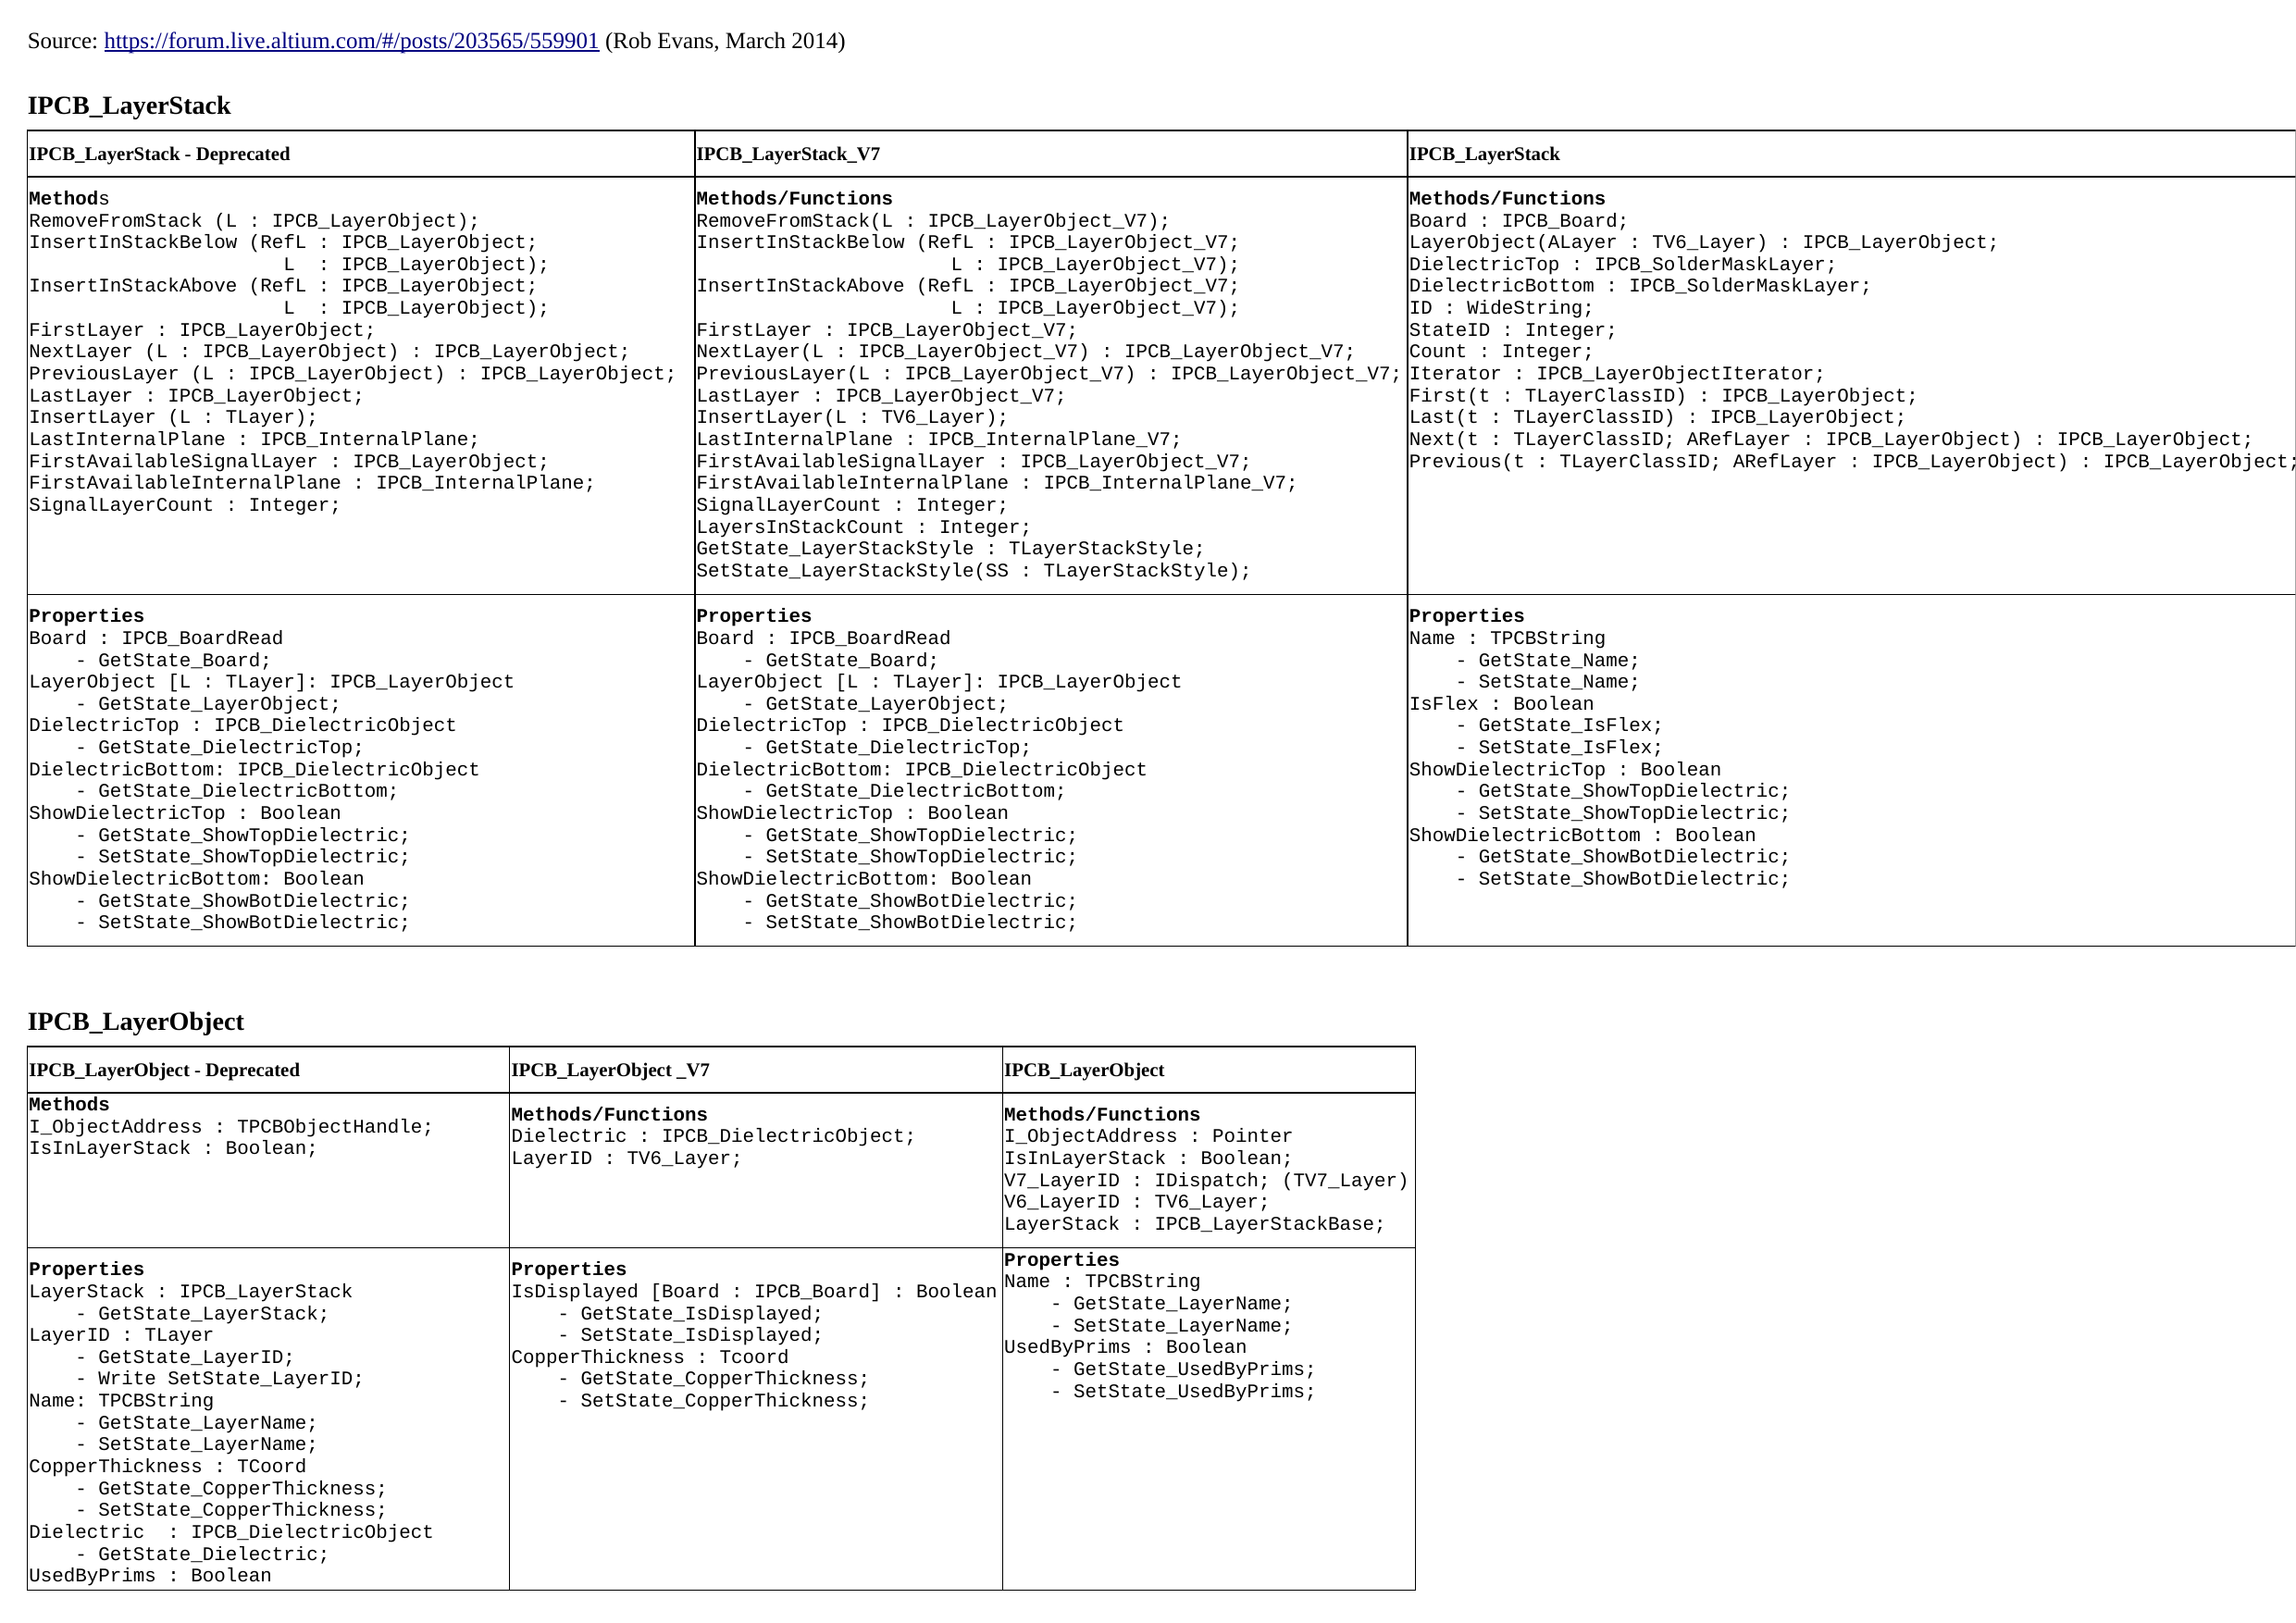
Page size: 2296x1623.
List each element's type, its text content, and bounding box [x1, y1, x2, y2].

table_cell Properties Board : IPCB_BoardRead - GetState_Board; LayerObject [L : TLayer]: IPCB_LayerObject - GetState_LayerObject; DielectricTop : IPCB_DielectricObject - GetState_DielectricTop; DielectricBottom: IPCB_DielectricObject - GetState_DielectricBottom; ShowDielectricTop : Boolean - GetState_ShowTopDielectric; - SetState_ShowTopDielectric; ShowDielectricBottom: Boolean - GetState_ShowBotDielectric; - SetState_ShowBotDielectric; [28, 595, 694, 946]
table_cell Methods/Functions RemoveFromStack(L : IPCB_LayerObject_V7); InsertInStackBelow (RefL : IPCB_LayerObject_V7; L : IPCB_LayerObject_V7); InsertInStackAbove (RefL : IPCB_LayerObject_V7; L : IPCB_LayerObject_V7); FirstLayer : IPCB_LayerObject_V7; NextLayer(L : IPCB_LayerObject_V7) : IPCB_LayerObject_V7; PreviousLayer(L : IPCB_LayerObject_V7) : IPCB_LayerObject_V7; LastLayer : IPCB_LayerObject_V7; InsertLayer(L : TV6_Layer); LastInternalPlane : IPCB_InternalPlane_V7; FirstAvailableSignalLayer : IPCB_LayerObject_V7; FirstAvailableInternalPlane : IPCB_InternalPlane_V7; SignalLayerCount : Integer; LayersInStackCount : Integer; GetState_LayerStackStyle : TLayerStackStyle; SetState_LayerStackStyle(SS : TLayerStackStyle); [696, 178, 1407, 593]
table_header IPCB_LayerStack_V7 [696, 131, 1407, 176]
table_cell Methods/Functions Board : IPCB_Board; LayerObject(ALayer : TV6_Layer) : IPCB_LayerObject; DielectricTop : IPCB_SolderMaskLayer; DielectricBottom : IPCB_SolderMaskLayer; ID : WideString; StateID : Integer; Count : Integer; Iterator : IPCB_LayerObjectIterator; First(t : TLayerClassID) : IPCB_LayerObject; Last(t : TLayerClassID) : IPCB_LayerObject; Next(t : TLayerClassID; ARefLayer : IPCB_LayerObject) : IPCB_LayerObject; Previous(t : TLayerClassID; ARefLayer : IPCB_LayerObject) : IPCB_LayerObject; [1409, 178, 2295, 593]
table_header IPCB_LayerStack [1409, 131, 2295, 176]
table_cell Methods/Functions Dielectric : IPCB_DielectricObject; LayerID : TV6_Layer; [510, 1094, 1002, 1246]
table_header IPCB_LayerObject [1003, 1047, 1415, 1092]
table_cell Properties LayerStack : IPCB_LayerStack - GetState_LayerStack; LayerID : TLayer - GetState_LayerID; - Write SetState_LayerID; Name: TPCBString - GetState_LayerName; - SetState_LayerName; CopperThickness : TCoord - GetState_CopperThickness; - SetState_CopperThickness; Dielectric : IPCB_DielectricObject - GetState_Dielectric; UsedByPrims : Boolean [28, 1248, 509, 1589]
table_header IPCB_LayerStack - Deprecated [28, 131, 694, 176]
subtitle IPCB_LayerObject [27, 1006, 2268, 1036]
table_cell Properties Name : TPCBString - GetState_Name; - SetState_Name; IsFlex : Boolean - GetState_IsFlex; - SetState_IsFlex; ShowDielectricTop : Boolean - GetState_ShowTopDielectric; - SetState_ShowTopDielectric; ShowDielectricBottom : Boolean - GetState_ShowBotDielectric; - SetState_ShowBotDielectric; [1409, 595, 2295, 946]
table_cell Properties Board : IPCB_BoardRead - GetState_Board; LayerObject [L : TLayer]: IPCB_LayerObject - GetState_LayerObject; DielectricTop : IPCB_DielectricObject - GetState_DielectricTop; DielectricBottom: IPCB_DielectricObject - GetState_DielectricBottom; ShowDielectricTop : Boolean - GetState_ShowTopDielectric; - SetState_ShowTopDielectric; ShowDielectricBottom: Boolean - GetState_ShowBotDielectric; - SetState_ShowBotDielectric; [696, 595, 1407, 946]
table_cell Methods I_ObjectAddress : TPCBObjectHandle; IsInLayerStack : Boolean; [28, 1094, 509, 1246]
subtitle IPCB_LayerStack [27, 90, 2268, 120]
table_cell Properties Name : TPCBString - GetState_LayerName; - SetState_LayerName; UsedByPrims : Boolean - GetState_UsedByPrims; - SetState_UsedByPrims; [1003, 1248, 1415, 1589]
table_header IPCB_LayerObject _V7 [510, 1047, 1002, 1092]
table_cell Properties IsDisplayed [Board : IPCB_Board] : Boolean - GetState_IsDisplayed; - SetState_IsDisplayed; CopperThickness : Tcoord - GetState_CopperThickness; - SetState_CopperThickness; [510, 1248, 1002, 1589]
text Source: https://forum.live.altium.com/#/posts/203565/559901 (Rob Evans, March 2014) [27, 27, 2268, 54]
table_cell Methods RemoveFromStack (L : IPCB_LayerObject); InsertInStackBelow (RefL : IPCB_LayerObject; L : IPCB_LayerObject); InsertInStackAbove (RefL : IPCB_LayerObject; L : IPCB_LayerObject); FirstLayer : IPCB_LayerObject; NextLayer (L : IPCB_LayerObject) : IPCB_LayerObject; PreviousLayer (L : IPCB_LayerObject) : IPCB_LayerObject; LastLayer : IPCB_LayerObject; InsertLayer (L : TLayer); LastInternalPlane : IPCB_InternalPlane; FirstAvailableSignalLayer : IPCB_LayerObject; FirstAvailableInternalPlane : IPCB_InternalPlane; SignalLayerCount : Integer; [28, 178, 694, 593]
table_cell Methods/Functions I_ObjectAddress : Pointer IsInLayerStack : Boolean; V7_LayerID : IDispatch; (TV7_Layer) V6_LayerID : TV6_Layer; LayerStack : IPCB_LayerStackBase; [1003, 1094, 1415, 1246]
table_header IPCB_LayerObject - Deprecated [28, 1047, 509, 1092]
